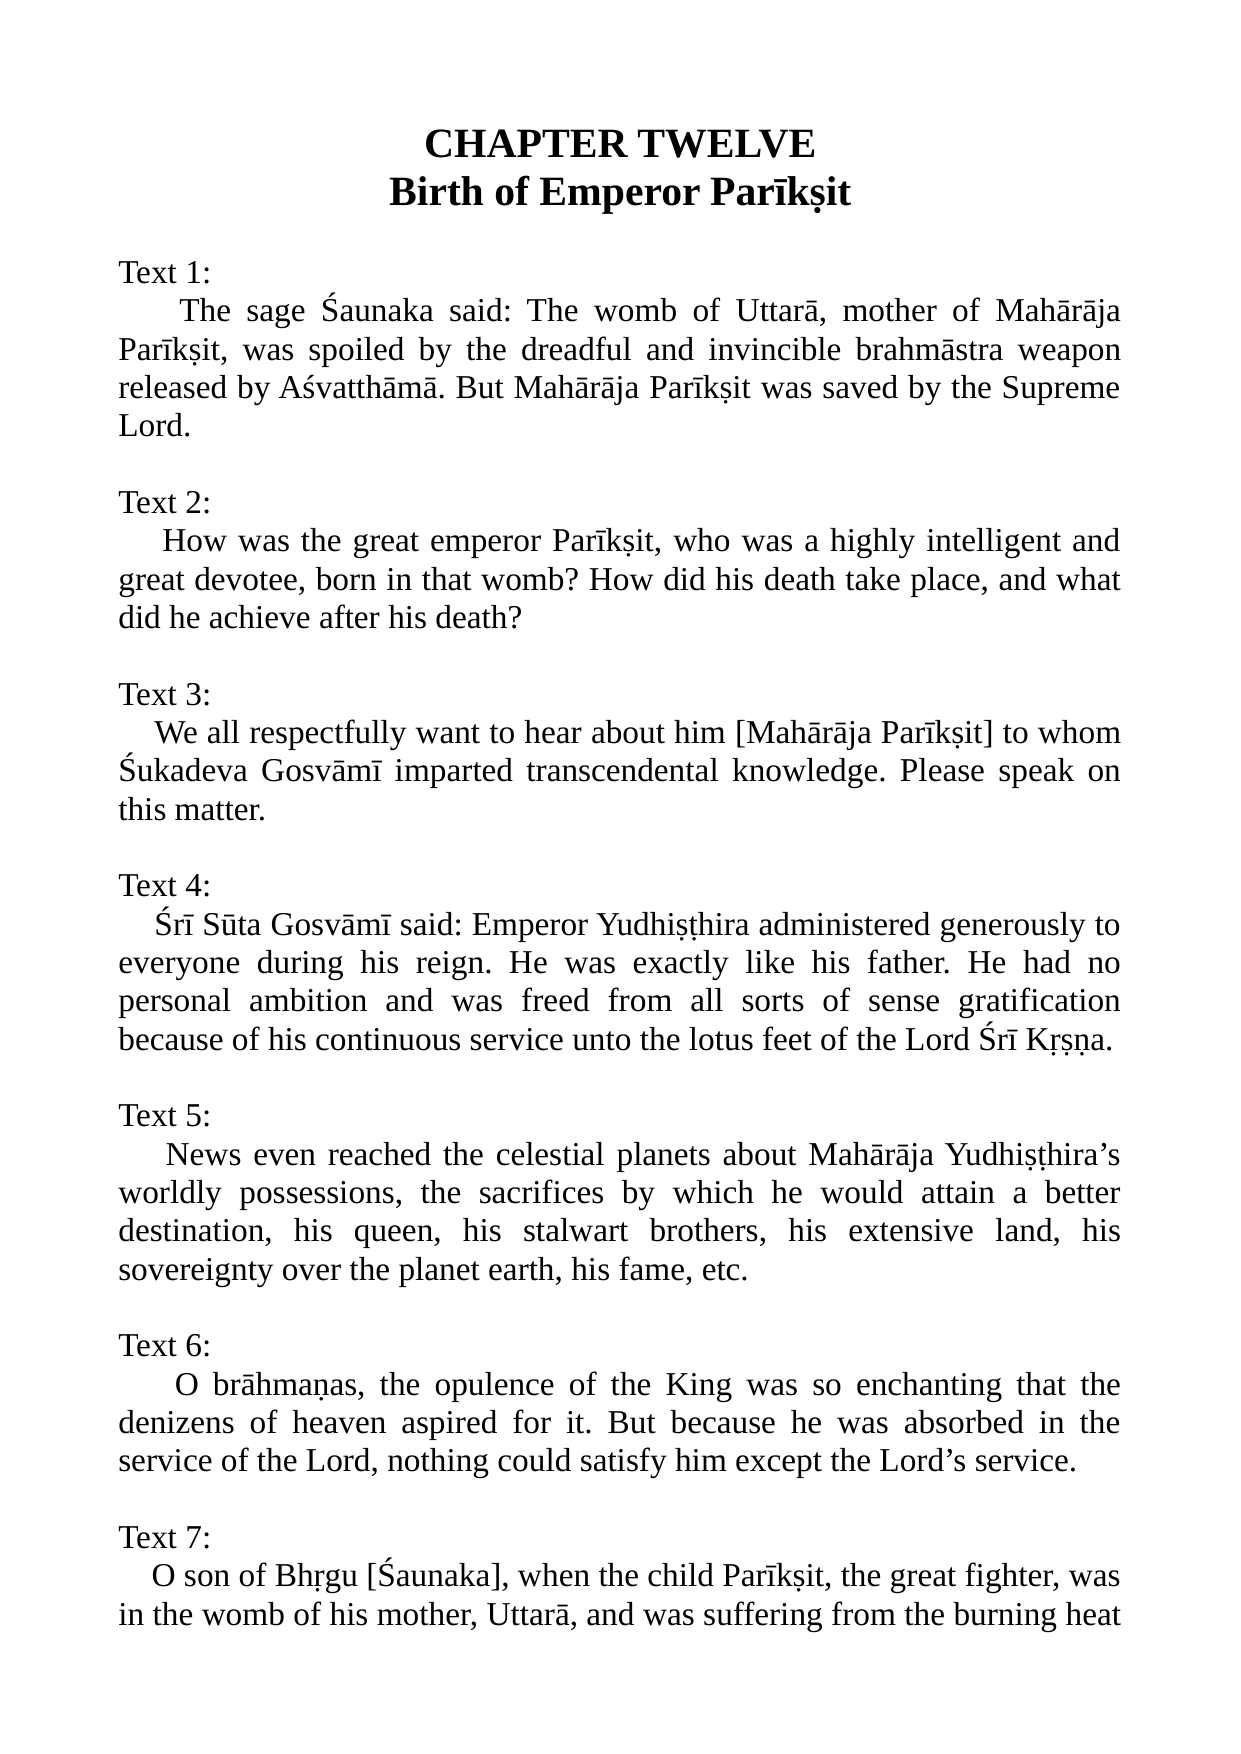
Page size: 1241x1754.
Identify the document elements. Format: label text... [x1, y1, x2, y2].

text How was the great emperor Parīkṣit, who was a highly intelligent and great devotee, born in that womb? How did his death take place, and what did he achieve after his death? [118, 521, 1122, 636]
text Text 5: [118, 1096, 1122, 1134]
text Birth of Emperor Parīkṣit [118, 166, 1122, 214]
text Text 4: [118, 866, 1122, 904]
text Text 6: [118, 1326, 1122, 1364]
text Text 2: [118, 482, 1122, 521]
text We all respectfully want to hear about him [Mahārāja Parīkṣit] to whom Śukadeva Gosvāmī imparted transcendental knowledge. Please speak on this matter. [118, 712, 1122, 827]
text The sage Śaunaka said: The womb of Uttarā, mother of Mahārāja Parīkṣit, was spoiled by the dreadful and invincible brahmāstra weapon released by Aśvatthāmā. But Mahārāja Parīkṣit was saved by the Supreme Lord. [118, 291, 1122, 444]
text Text 3: [118, 674, 1122, 712]
text Text 7: [118, 1517, 1122, 1556]
text CHAPTER TWELVE [118, 118, 1122, 166]
text O brāhmaṇas, the opulence of the King was so enchanting that the denizens of heaven aspired for it. But because he was absorbed in the service of the Lord, nothing could satisfy him except the Lord’s service. [118, 1364, 1122, 1479]
text Text 1: [118, 252, 1122, 291]
text O son of Bhṛgu [Śaunaka], when the child Parīkṣit, the great fighter, was in the womb of his mother, Uttarā, and was suffering from the burning heat [118, 1556, 1122, 1632]
text Śrī Sūta Gosvāmī said: Emperor Yudhiṣṭhira administered generously to everyone during his reign. He was exactly like his father. He had no personal ambition and was freed from all sorts of sense gratification because of his continuous service unto the lotus feet of the Lord Śrī Kṛṣṇa. [118, 904, 1122, 1057]
text News even reached the celestial planets about Mahārāja Yudhiṣṭhira’s worldly possessions, the sacrifices by which he would attain a better destination, his queen, his stalwart brothers, his extensive land, his sovereignty over the planet earth, his fame, etc. [118, 1134, 1122, 1287]
